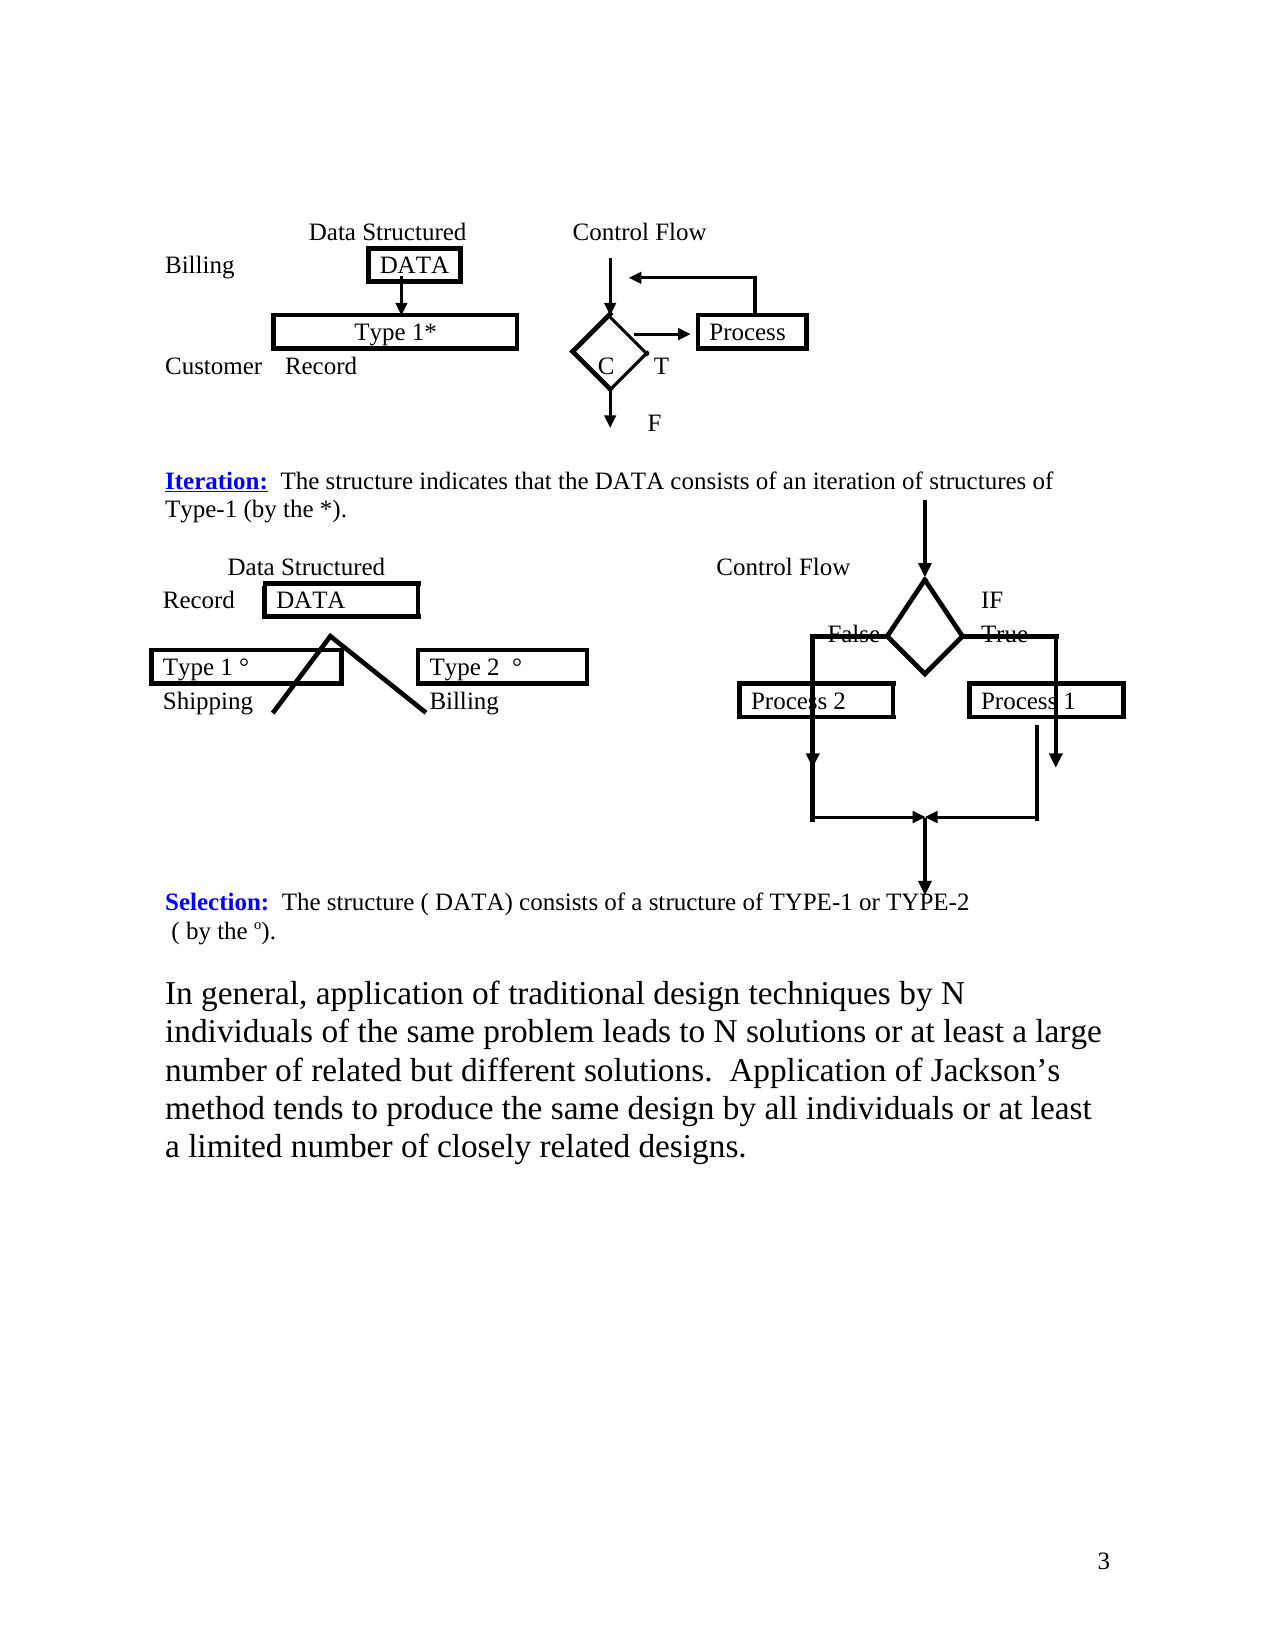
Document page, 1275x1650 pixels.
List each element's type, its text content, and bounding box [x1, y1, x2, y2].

table_cell [587, 830, 663, 858]
table_cell [368, 408, 460, 437]
text Selection: The structure ( DATA) consists of a structure of TYPE-1 or TYPE-2 [165, 887, 1110, 916]
table_cell [1039, 748, 1047, 777]
table_cell [368, 380, 460, 408]
table_cell [698, 408, 806, 437]
table_cell [511, 830, 587, 858]
table_cell [612, 380, 636, 408]
table_cell [893, 830, 923, 858]
table_cell [151, 830, 265, 858]
table_cell [636, 313, 696, 346]
table_cell [587, 681, 663, 714]
table_cell [893, 715, 969, 748]
table_cell [893, 819, 923, 829]
table_header [816, 581, 893, 614]
table_cell [1047, 830, 1124, 858]
text [926, 552, 1110, 581]
table_cell [893, 748, 969, 777]
table_cell [276, 686, 341, 714]
table_cell [460, 408, 517, 437]
table_cell [517, 279, 574, 313]
table_cell [698, 279, 753, 313]
text In general, application of traditional design techniques by N individuals of the same problem leads to N solutions or at least a large number of related but different solutions. Application of Jackson’s method tends to produce the same design by all individuals or at least a limited number of closely related designs. [165, 973, 1110, 1165]
table_header [636, 246, 698, 276]
table_cell [341, 619, 418, 648]
table_cell [511, 715, 587, 748]
table_header [511, 581, 587, 614]
table_cell [583, 320, 635, 346]
table_cell [587, 777, 663, 829]
table_cell [663, 681, 737, 714]
table_cell [517, 380, 574, 408]
table_cell [418, 777, 511, 829]
text Data Structured Control Flow [165, 552, 923, 581]
table_cell [265, 748, 341, 777]
table_cell [893, 648, 969, 681]
table_cell [1047, 777, 1124, 829]
table_cell [806, 408, 837, 437]
table_cell [587, 614, 663, 648]
table_cell [418, 715, 511, 748]
table_cell [151, 777, 265, 829]
table_header [893, 581, 920, 614]
table_cell [392, 681, 418, 702]
table_cell [274, 380, 368, 408]
table_header [930, 581, 969, 614]
table_cell [265, 777, 341, 829]
table_cell [1047, 748, 1124, 777]
table_header [463, 246, 517, 279]
table_cell [757, 279, 806, 313]
table_cell [816, 777, 893, 816]
table_cell Type 2 ° [420, 652, 585, 681]
table_cell [351, 648, 416, 681]
table_cell [1047, 719, 1054, 748]
table_cell Process [700, 317, 804, 346]
table_cell [970, 719, 1047, 748]
table_cell [368, 284, 400, 313]
table_cell [970, 648, 1047, 681]
table_cell [460, 279, 517, 313]
table_cell [418, 748, 511, 777]
table_cell [326, 641, 340, 648]
table_cell [151, 748, 265, 777]
table_cell [740, 719, 810, 748]
table_cell [806, 279, 837, 313]
table_cell [154, 313, 271, 346]
table_cell [589, 648, 663, 681]
table_cell [274, 408, 368, 437]
table_cell [1047, 639, 1054, 648]
table_cell [274, 279, 368, 313]
table_header [587, 581, 663, 614]
table_cell [587, 748, 663, 777]
table_cell [663, 830, 739, 858]
table_cell [154, 279, 273, 313]
table_cell [265, 619, 341, 648]
table_cell [927, 819, 969, 829]
table_cell [895, 681, 967, 714]
table_cell [519, 313, 574, 346]
table_cell [740, 648, 810, 681]
table_cell Process 1 [1058, 686, 1121, 714]
table_cell Type 1* [276, 317, 515, 346]
table_cell [341, 748, 418, 777]
table_cell [154, 380, 273, 408]
table_cell [265, 686, 289, 714]
table_cell [970, 830, 1047, 858]
table_cell [663, 648, 739, 681]
table_cell [587, 715, 663, 748]
table_cell [952, 614, 969, 634]
table_cell [574, 313, 606, 345]
table_cell [574, 358, 595, 379]
table_cell [740, 777, 816, 829]
table_cell [574, 408, 636, 437]
table_cell [740, 614, 816, 648]
table_header IF [970, 581, 1047, 614]
table_cell [1047, 648, 1054, 681]
table_cell T [636, 346, 698, 379]
table_header DATA [267, 586, 416, 614]
table_header [420, 581, 511, 614]
table_cell False [816, 639, 893, 648]
table_cell [636, 380, 698, 408]
table_header Billing [154, 246, 273, 279]
table_cell [265, 715, 341, 748]
table_cell Process 2 [815, 686, 891, 714]
table_cell Shipping [151, 686, 265, 714]
table_cell [663, 748, 739, 777]
table_cell [636, 279, 698, 313]
table_header [663, 581, 739, 614]
text Data Structured Control Flow [165, 217, 1110, 246]
table_cell [511, 748, 587, 777]
table_cell [418, 830, 511, 858]
table_cell [816, 748, 893, 777]
table_cell [663, 715, 739, 748]
table_cell [1058, 719, 1124, 748]
table_cell [816, 819, 893, 829]
table_cell [806, 346, 837, 379]
table_header [574, 246, 636, 279]
table_cell [341, 777, 418, 829]
table_cell Type 1 ° [154, 652, 314, 681]
table_header [517, 246, 574, 279]
text Iteration: The structure indicates that the DATA consists of an iteration of structures of Type-1 (by the *). [165, 466, 1110, 523]
table_cell [341, 830, 418, 858]
table_cell [970, 777, 1035, 816]
table_cell [816, 648, 893, 681]
table_cell [816, 830, 893, 858]
table_cell [511, 777, 587, 829]
table_cell [403, 284, 460, 313]
table_cell [956, 639, 969, 648]
table_cell [927, 830, 969, 858]
table_cell [511, 614, 587, 648]
table_cell Customer [154, 346, 273, 379]
table_cell [344, 651, 381, 681]
table_cell [341, 715, 418, 748]
table_cell [151, 614, 265, 648]
table_header [740, 581, 816, 614]
table_cell True [970, 639, 1047, 648]
table_cell [893, 614, 958, 648]
table_cell [970, 748, 1035, 777]
table_cell [740, 748, 810, 777]
table_cell [517, 346, 574, 379]
table_cell [460, 380, 517, 408]
table_cell [663, 614, 739, 648]
table_cell [341, 681, 418, 714]
table_cell Billing [418, 686, 511, 714]
table_cell False [816, 614, 893, 634]
table_cell [154, 408, 273, 437]
table_cell [809, 313, 837, 346]
table_cell [517, 408, 574, 437]
table_header [274, 246, 366, 279]
table_cell C [577, 346, 636, 379]
table_cell [511, 686, 587, 714]
table_header [1047, 581, 1124, 614]
table_header Record [151, 581, 263, 614]
table_cell [606, 380, 616, 385]
table_cell [698, 351, 806, 379]
table_cell [663, 777, 739, 829]
table_cell [368, 351, 460, 379]
table_cell Record [274, 351, 368, 379]
table_cell [612, 279, 636, 313]
table_header DATA [371, 251, 458, 279]
table_cell [1058, 648, 1124, 681]
table_cell [698, 380, 806, 408]
table_cell [418, 614, 511, 648]
table_cell [816, 719, 893, 748]
table_cell [893, 777, 969, 816]
table_header [806, 246, 837, 279]
table_cell [301, 652, 339, 681]
text ( by the ο). [165, 916, 1110, 944]
table_cell [574, 380, 609, 408]
table_cell [613, 313, 636, 339]
table_cell [1047, 614, 1124, 648]
table_cell [806, 380, 837, 408]
table_cell F [636, 408, 698, 437]
table_cell [151, 715, 265, 748]
table_cell [574, 279, 609, 313]
table_cell True [970, 614, 1047, 634]
table_header [698, 246, 806, 279]
table_cell Process 1 [972, 686, 1054, 714]
table_cell [904, 648, 946, 669]
table_header [906, 586, 944, 614]
table_cell [740, 830, 816, 858]
table_cell [460, 351, 517, 379]
table_cell Process 2 [742, 686, 810, 714]
table_cell [265, 830, 341, 858]
table_cell [970, 777, 1047, 829]
